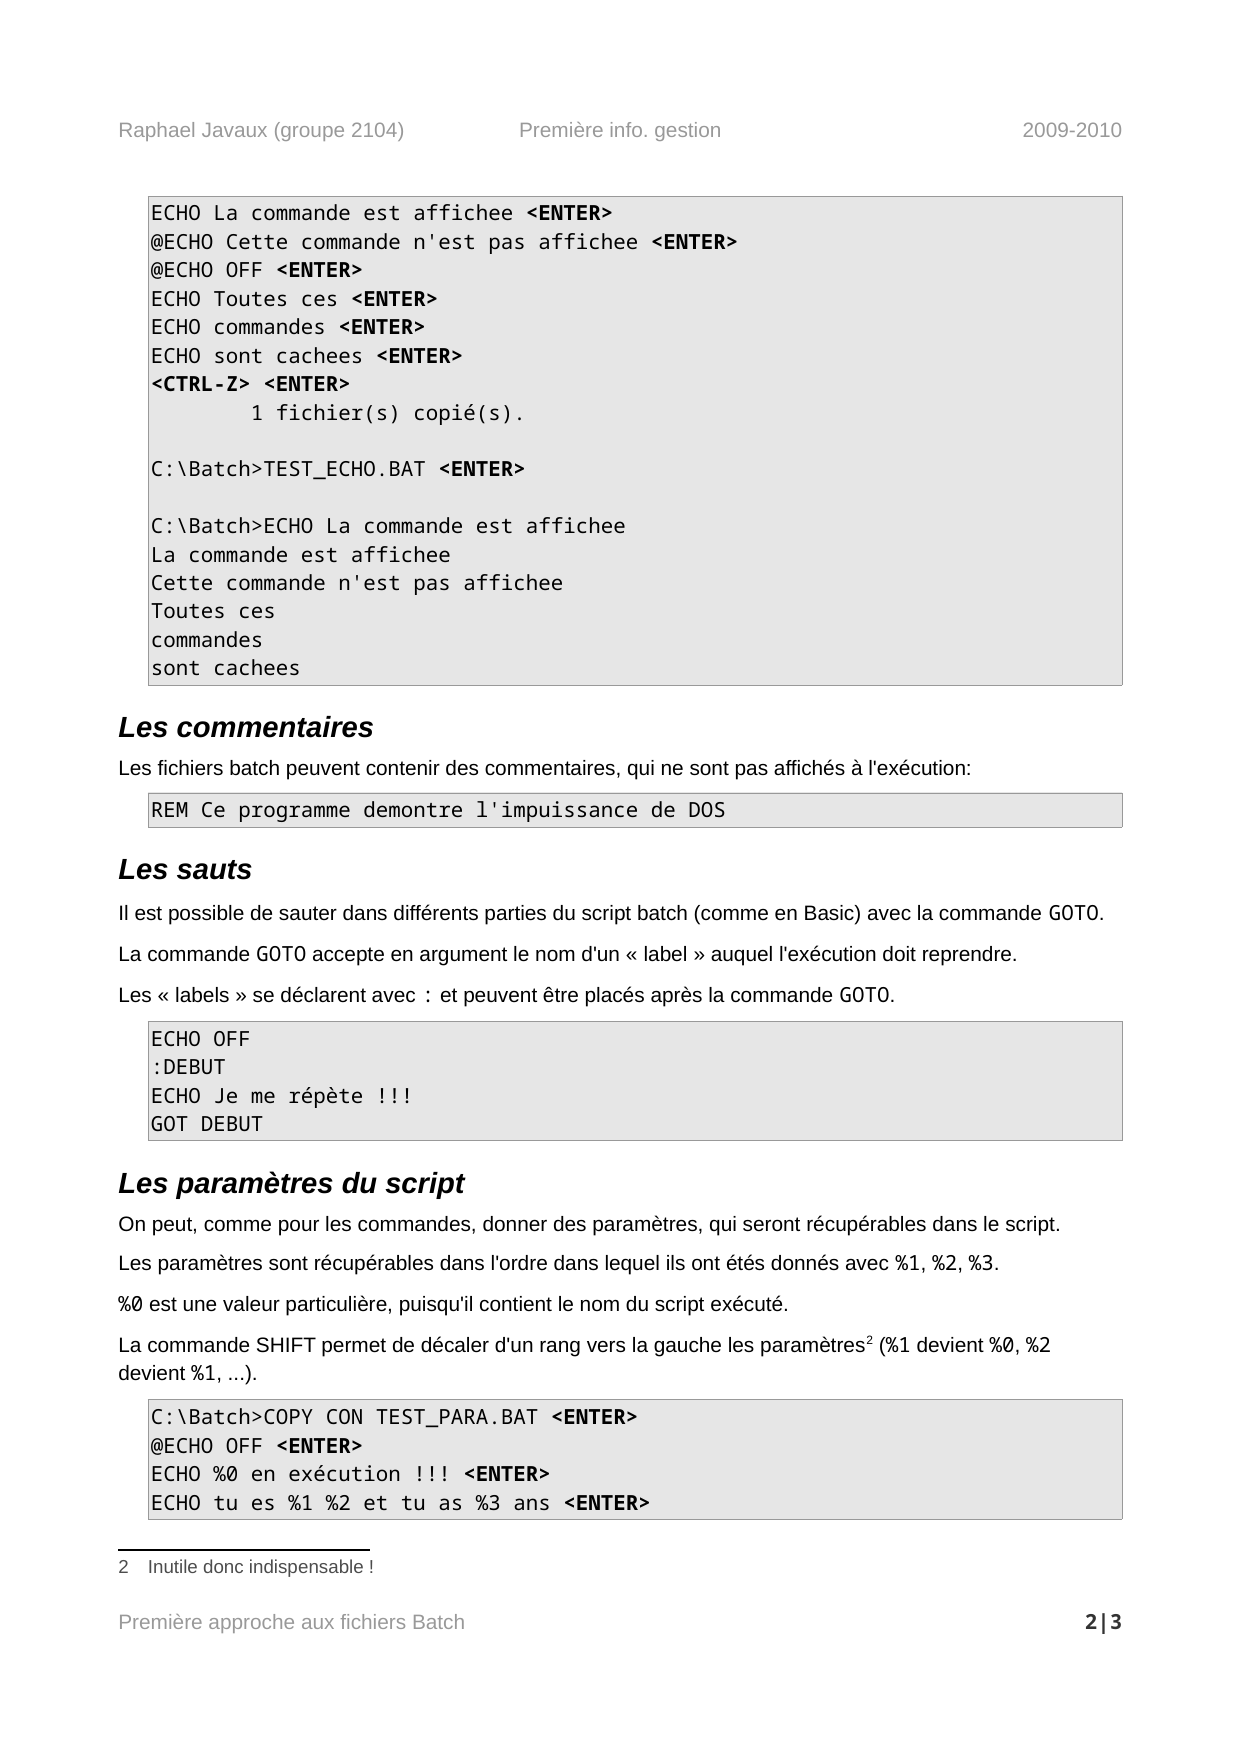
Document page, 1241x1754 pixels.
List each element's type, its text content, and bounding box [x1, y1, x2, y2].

text Les « labels » se déclarent avec : et peuvent être placés après la commande GOTO. [118, 980, 1122, 1008]
text REM Ce programme demontre l'impuissance de DOS [149, 794, 1122, 827]
text La commande est affichee [149, 537, 1122, 565]
subtitle Les paramètres du script [118, 1166, 1122, 1199]
text commandes [149, 622, 1122, 651]
text Les paramètres sont récupérables dans l'ordre dans lequel ils ont étés donnés avec %1, %2, %3. [118, 1248, 1122, 1277]
text ECHO La commande est affichee <ENTER> [149, 197, 1122, 224]
text ECHO Toutes ces <ENTER> [149, 281, 1122, 309]
text ECHO sont cachees <ENTER> [149, 338, 1122, 366]
text C:\Batch>COPY CON TEST_PARA.BAT <ENTER> [149, 1400, 1122, 1428]
text C:\Batch>TEST_ECHO.BAT <ENTER> [149, 451, 1122, 480]
text sont cachees [149, 651, 1122, 685]
text On peut, comme pour les commandes, donner des paramètres, qui seront récupérables dans le script. [118, 1212, 1122, 1236]
text <CTRL-Z> <ENTER> [149, 366, 1122, 394]
text ECHO %0 en exécution !!! <ENTER> [149, 1456, 1122, 1485]
text La commande GOTO accepte en argument le nom d'un « label » auquel l'exécution doit reprendre. [118, 939, 1122, 967]
text C:\Batch>ECHO La commande est affichee [149, 508, 1122, 537]
text @ECHO Cette commande n'est pas affichee <ENTER> [149, 224, 1122, 252]
subtitle Les sauts [118, 852, 1122, 886]
text Cette commande n'est pas affichee [149, 565, 1122, 594]
text ECHO OFF :DEBUT ECHO Je me répète !!! GOT DEBUT [149, 1022, 1122, 1140]
text @ECHO OFF <ENTER> [149, 252, 1122, 281]
text @ECHO OFF <ENTER> [149, 1428, 1122, 1456]
text ECHO commandes <ENTER> [149, 309, 1122, 338]
text Inutile donc indispensable ! [118, 1556, 1122, 1578]
text La commande SHIFT permet de décaler d'un rang vers la gauche les paramètres (%1 devient %0, %2 devient %1, ...). [118, 1330, 1122, 1387]
text Les fichiers batch peuvent contenir des commentaires, qui ne sont pas affichés à l'exécution: [118, 756, 1122, 780]
text %0 est une valeur particulière, puisqu'il contient le nom du script exécuté. [118, 1289, 1122, 1317]
subtitle Les commentaires [118, 710, 1122, 743]
text 1 fichier(s) copié(s). [149, 394, 1122, 423]
text Toutes ces [149, 594, 1122, 622]
text Il est possible de sauter dans différents parties du script batch (comme en Basic) avec la commande GOTO. [118, 898, 1122, 926]
text ECHO tu es %1 %2 et tu as %3 ans <ENTER> [149, 1485, 1122, 1519]
